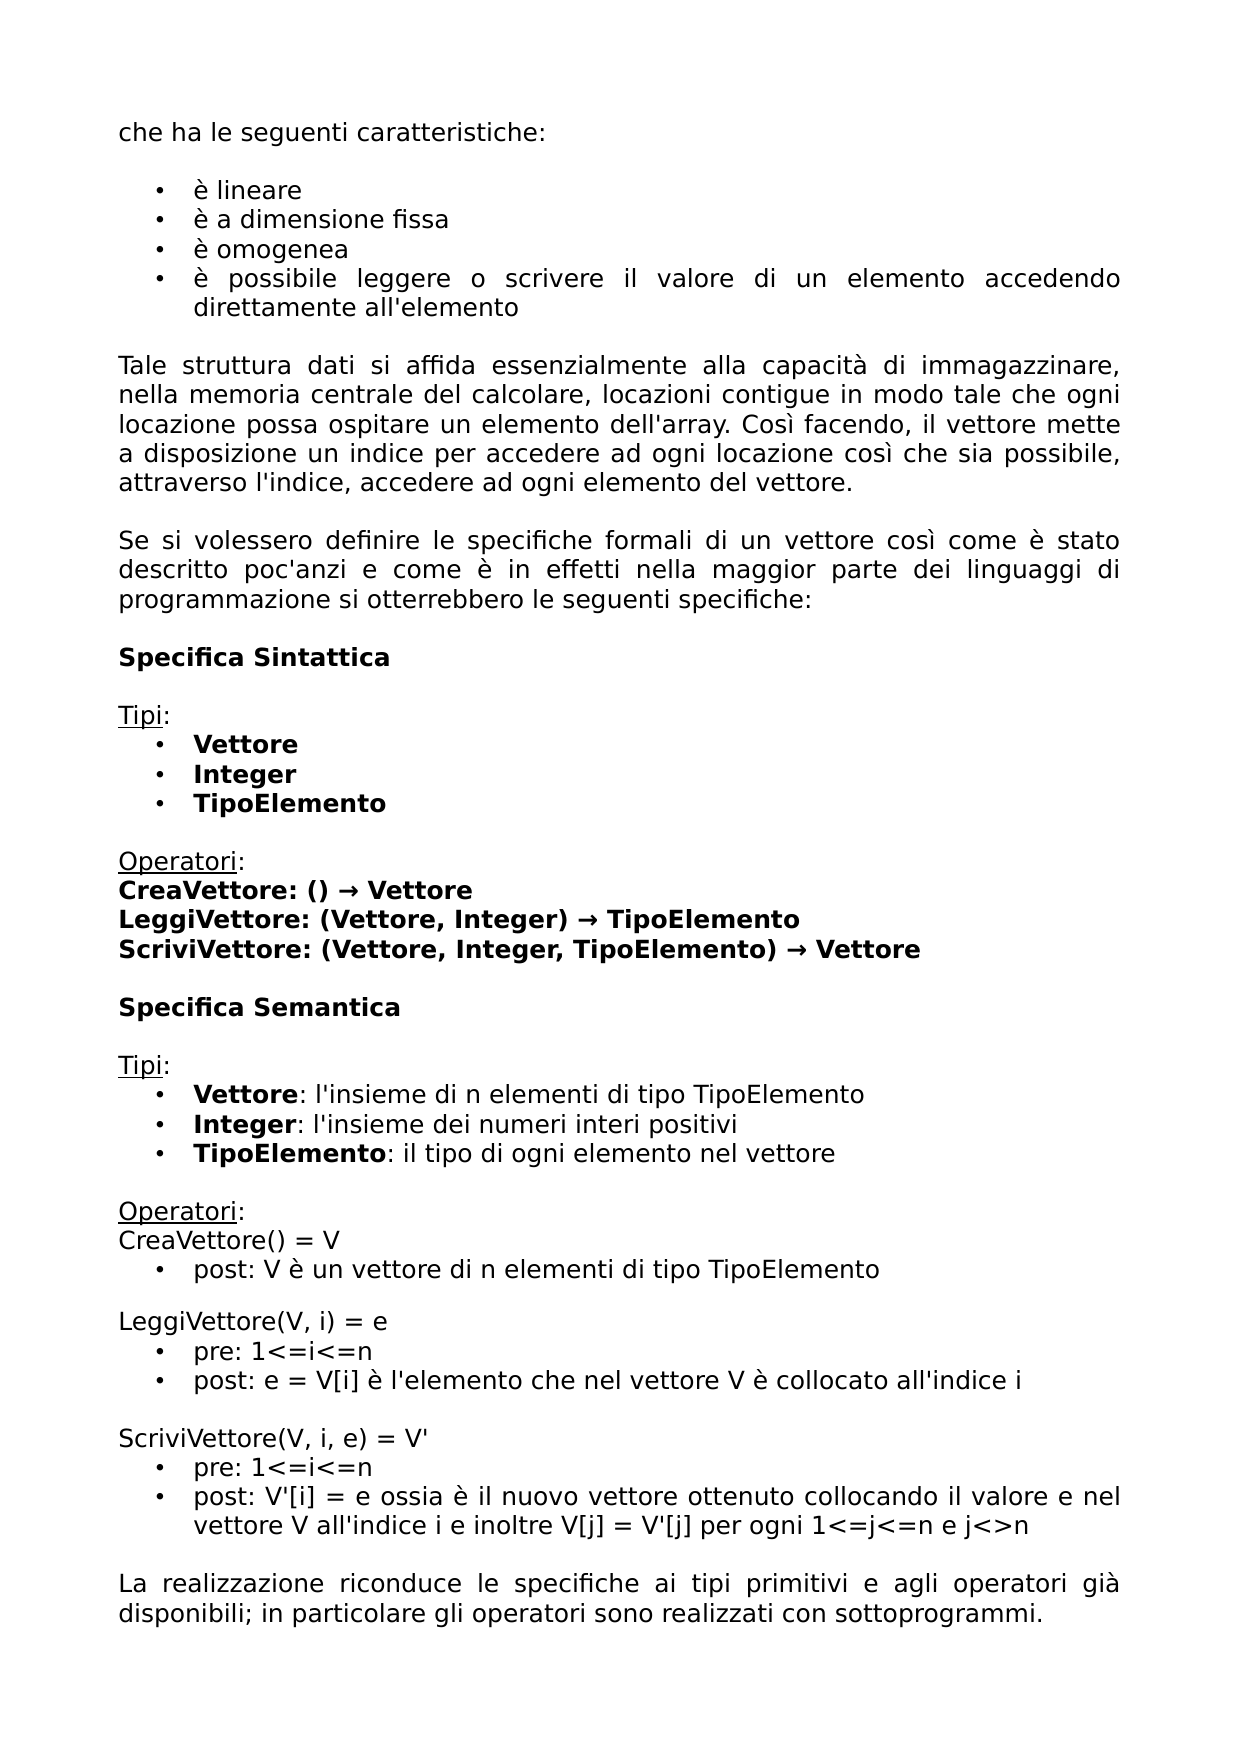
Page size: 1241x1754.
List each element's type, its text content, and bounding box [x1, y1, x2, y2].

list TipoElemento [156, 789, 1122, 818]
list è a dimensione fissa [156, 206, 1122, 235]
list Integer: l'insieme dei numeri interi positivi [156, 1110, 1122, 1139]
list pre: 1<=i<=n [156, 1337, 1122, 1366]
text Operatori: [118, 1197, 1122, 1226]
text Tipi: [118, 1051, 1122, 1081]
list Integer [156, 760, 1122, 789]
text ScriviVettore(V, i, e) = V' [118, 1424, 1122, 1453]
list Vettore: l'insieme di n elementi di tipo TipoElemento [156, 1081, 1122, 1110]
text CreaVettore: () → Vettore [118, 876, 1122, 906]
list è lineare [156, 176, 1122, 206]
text LeggiVettore(V, i) = e [118, 1307, 1122, 1337]
text Specifica Semantica [118, 993, 1122, 1022]
list TipoElemento: il tipo di ogni elemento nel vettore [156, 1139, 1122, 1168]
text LeggiVettore: (Vettore, Integer) → TipoElemento [118, 906, 1122, 935]
text ScriviVettore: (Vettore, Integer, TipoElemento) → Vettore [118, 935, 1122, 964]
text La realizzazione riconduce le specifiche ai tipi primitivi e agli operatori già disponibili; in particolare gli operatori sono realizzati con sottoprogrammi. [118, 1569, 1122, 1628]
text Tale struttura dati si affida essenzialmente alla capacità di immagazzinare, nella memoria centrale del calcolare, locazioni contigue in modo tale che ogni locazione possa ospitare un elemento dell'array. Così facendo, il vettore mette a disposizione un indice per accedere ad ogni locazione così che sia possibile, attraverso l'indice, accedere ad ogni elemento del vettore. [118, 351, 1122, 497]
list è possibile leggere o scrivere il valore di un elemento accedendo direttamente all'elemento [156, 264, 1122, 322]
text Se si volessero definire le specifiche formali di un vettore così come è stato descritto poc'anzi e come è in effetti nella maggior parte dei linguaggi di programmazione si otterrebbero le seguenti specifiche: [118, 526, 1122, 614]
text Tipi: [118, 701, 1122, 731]
list post: V'[i] = e ossia è il nuovo vettore ottenuto collocando il valore e nel vettore V all'indice i e inoltre V[j] = V'[j] per ogni 1<=j<=n e j<>n [156, 1482, 1122, 1540]
list post: V è un vettore di n elementi di tipo TipoElemento [156, 1256, 1122, 1285]
list è omogenea [156, 235, 1122, 264]
text Specifica Sintattica [118, 643, 1122, 672]
text CreaVettore() = V [118, 1226, 1122, 1256]
text che ha le seguenti caratteristiche: [118, 118, 1122, 147]
list pre: 1<=i<=n [156, 1453, 1122, 1482]
list post: e = V[i] è l'elemento che nel vettore V è collocato all'indice i [156, 1366, 1122, 1395]
list Vettore [156, 731, 1122, 760]
text Operatori: [118, 847, 1122, 876]
